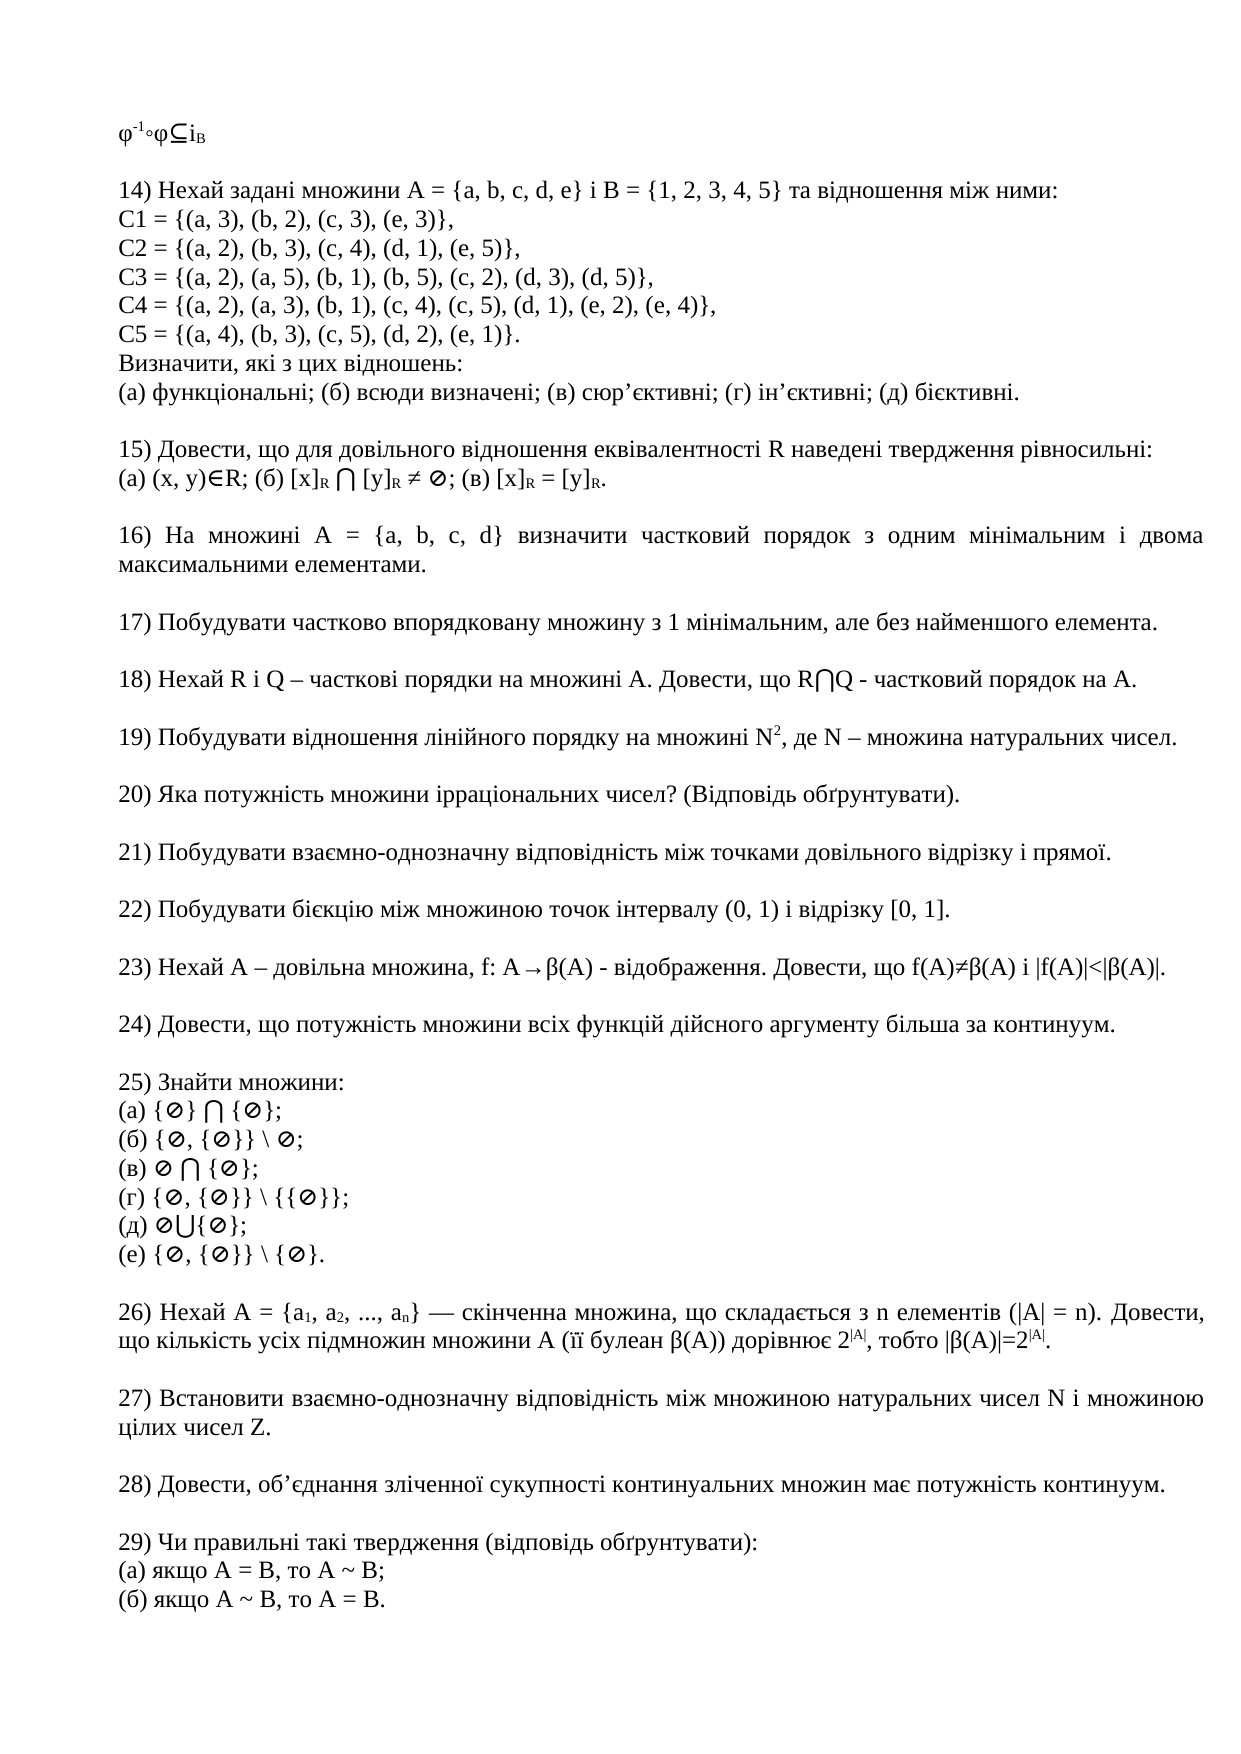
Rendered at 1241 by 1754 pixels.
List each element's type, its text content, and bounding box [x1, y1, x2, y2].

text 24) Довести, що потужність множини всіх функцій дійсного аргументу більша за континуум. [118, 1009, 1205, 1038]
text (д) ⊘⋃{⊘}; [118, 1211, 1205, 1239]
text C3 = {(a, 2), (a, 5), (b, 1), (b, 5), (c, 2), (d, 3), (d, 5)}, [118, 262, 1205, 291]
text (е) {⊘, {⊘}} \ {⊘}. [118, 1239, 1205, 1268]
text 27) Встановити взаємно-однозначну відповідність між множиною натуральних чисел N і множиною цілих чисел Z. [118, 1383, 1205, 1441]
text 16) На множині А = {a, b, c, d} визначити частковий порядок з одним мінімальним і двома максимальними елементами. [118, 521, 1205, 578]
text (в) ⊘ ⋂ {⊘}; [118, 1153, 1205, 1182]
text (а) функціональні; (б) всюди визначені; (в) сюр’єктивні; (г) ін’єктивні; (д) бієктивні. [118, 377, 1205, 406]
text 29) Чи правильні такі твердження (відповідь обґрунтувати): [118, 1527, 1205, 1556]
text 15) Довести, що для довільного відношення еквівалентності R наведені твердження рівносильні: [118, 434, 1205, 463]
text (б) якщо А ~ В, то А = В. [118, 1584, 1205, 1613]
text 23) Нехай А – довільна множина, f: A→β(A) - відображення. Довести, що f(A)≠β(A) і |f(A)|<|β(A)|. [118, 952, 1205, 981]
text C2 = {(a, 2), (b, 3), (c, 4), (d, 1), (e, 5)}, [118, 233, 1205, 262]
text 22) Побудувати бієкцію між множиною точок інтервалу (0, 1) і відрізку [0, 1]. [118, 894, 1205, 923]
text (а) (х, у)∈R; (б) [x]R ⋂ [y]R ≠ ⊘; (в) [x]R = [y]R. [118, 463, 1205, 492]
text C5 = {(a, 4), (b, 3), (c, 5), (d, 2), (e, 1)}. [118, 319, 1205, 348]
text 21) Побудувати взаємно-однозначну відповідність між точками довільного відрізку i прямої. [118, 837, 1205, 866]
text (а) якщо А = В, то А ~ В; [118, 1556, 1205, 1584]
text 20) Яка потужність множини ірраціональних чисел? (Відповідь обґрунтувати). [118, 779, 1205, 808]
text 18) Нехай R і Q – часткові порядки на множині А. Довести, що R⋂Q - частковий порядок на А. [118, 664, 1205, 693]
text 26) Нехай А = {а1, а2, ..., аn} — скінченна множина, що складається з n елементів (|А| = n). Довести, що кількість усіх підмножин множини А (її булеан β(A)) дорівнює 2|А|, тобто |β(A)|=2|А|. [118, 1297, 1205, 1354]
text (б) {⊘, {⊘}} \ ⊘; [118, 1124, 1205, 1153]
text C4 = {(a, 2), (a, 3), (b, 1), (c, 4), (c, 5), (d, 1), (e, 2), (e, 4)}, [118, 291, 1205, 319]
text 25) Знайти множини: [118, 1067, 1205, 1096]
text 17) Побудувати частково впорядковану множину з 1 мінімальним, але без найменшого елемента. [118, 607, 1205, 636]
text φ-1◦φ⊆iB [118, 118, 1205, 147]
text (г) {⊘, {⊘}} \ {{⊘}}; [118, 1182, 1205, 1211]
text Визначити, які з цих відношень: [118, 348, 1205, 377]
text 19) Побудувати відношення лінійного порядку на множині N2, де N – множина натуральних чисел. [118, 722, 1205, 751]
text (а) {⊘} ⋂ {⊘}; [118, 1096, 1205, 1124]
text 14) Нехай задані множини A = {a, b, c, d, e} і B = {1, 2, 3, 4, 5} та відношення між ними: [118, 176, 1205, 204]
text C1 = {(a, 3), (b, 2), (c, 3), (e, 3)}, [118, 204, 1205, 233]
text 28) Довести, об’єднання зліченної сукупності континуальних множин має потужність континуум. [118, 1469, 1205, 1498]
